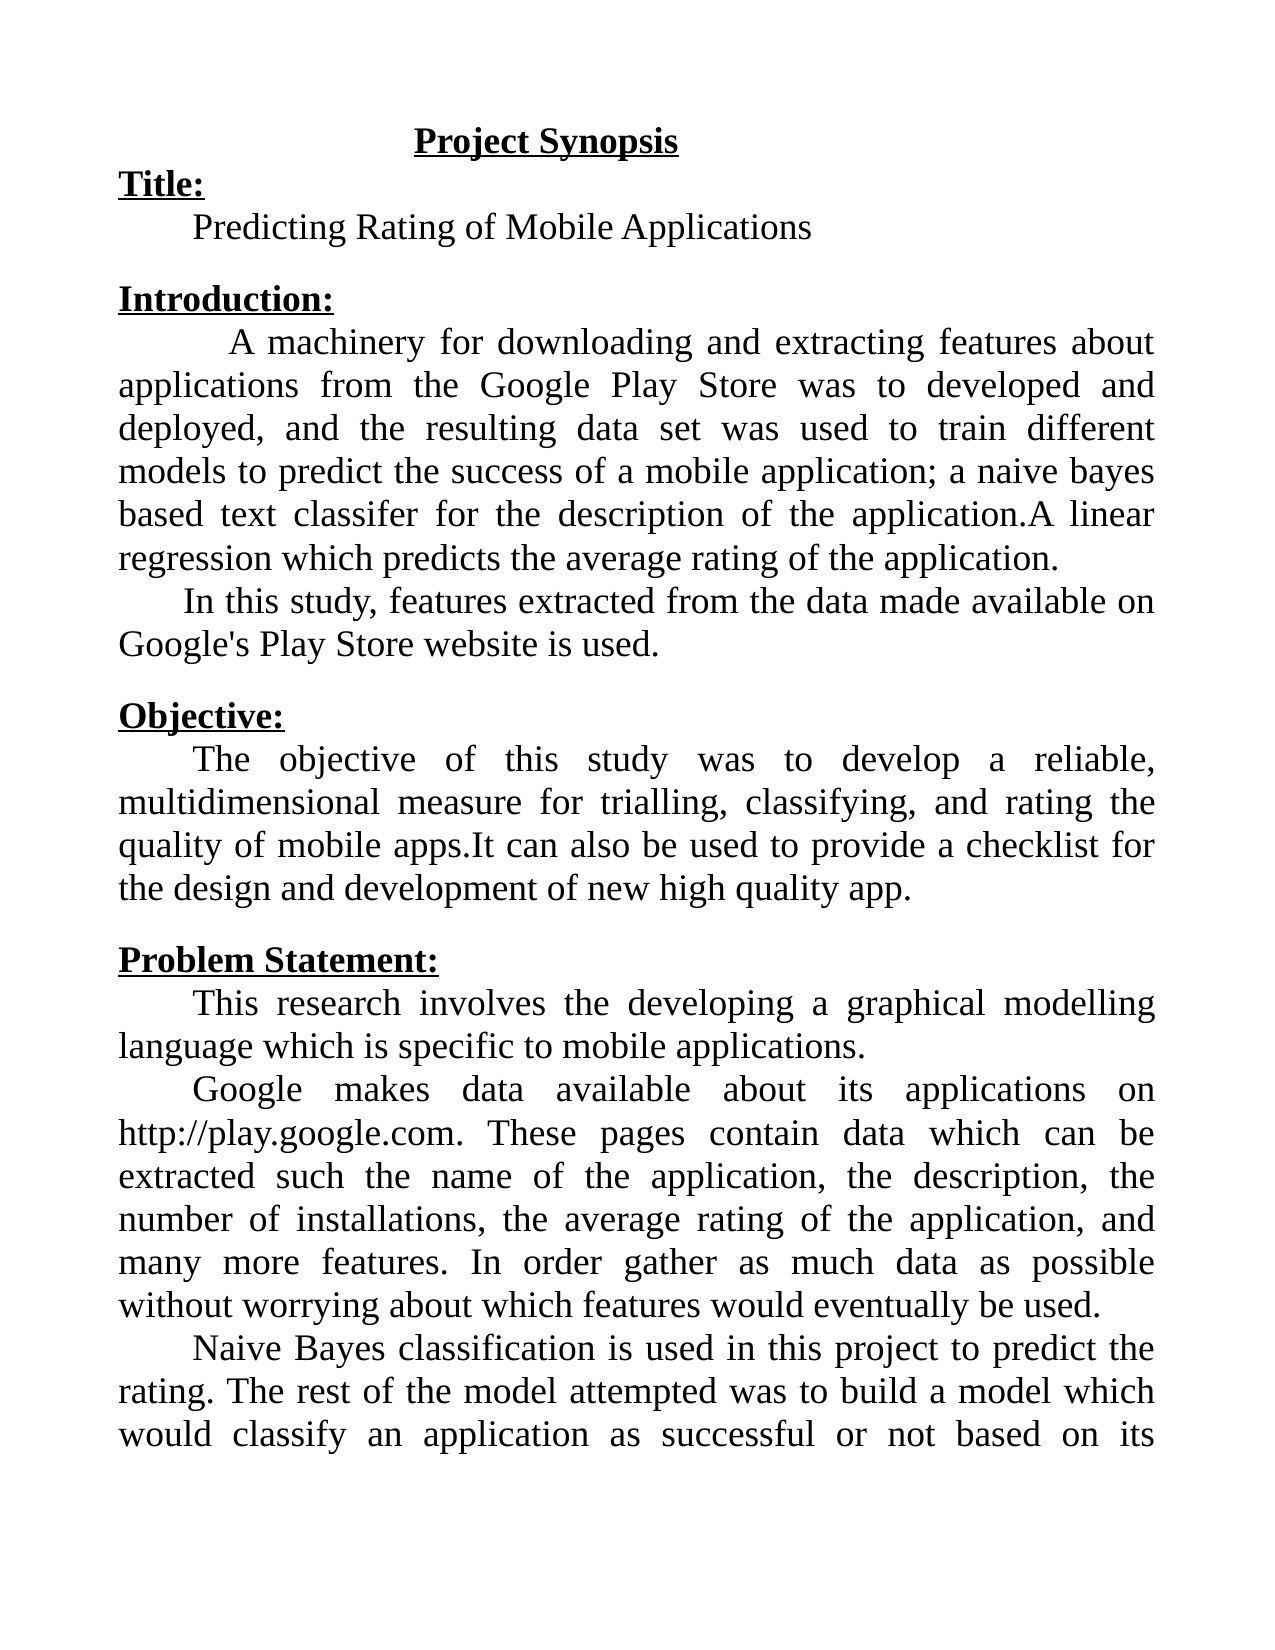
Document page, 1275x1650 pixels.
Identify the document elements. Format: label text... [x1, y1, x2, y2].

text The objective of this study was to develop a reliable, multidimensional measure for trialling, classifying, and rating the quality of mobile apps.It can also be used to provide a checklist for the design and development of new high quality app. [118, 736, 1157, 909]
text Google makes data available about its applications on http://play.google.com. These pages contain data which can be extracted such the name of the application, the description, the number of installations, the average rating of the application, and many more features. In order gather as much data as possible without worrying about which features would eventually be used. [118, 1067, 1157, 1326]
text In this study, features extracted from the data made available on Google's Play Store website is used. [118, 578, 1157, 664]
text Naive Bayes classification is used in this project to predict the rating. The rest of the model attempted was to build a model which would classify an application as successful or not based on its [118, 1326, 1157, 1455]
text Problem Statement: [118, 937, 1157, 981]
text Introduction: [118, 276, 1157, 319]
text Project Synopsis [118, 118, 1157, 161]
text A machinery for downloading and extracting features about applications from the Google Play Store was to developed and deployed, and the resulting data set was used to train different models to predict the success of a mobile application; a naive bayes based text classifer for the description of the application.A linear regression which predicts the average rating of the application. [118, 319, 1157, 578]
text This research involves the developing a graphical modelling language which is specific to mobile applications. [118, 981, 1157, 1067]
text Title: [118, 161, 1157, 204]
text Predicting Rating of Mobile Applications [118, 204, 1157, 247]
text Objective: [118, 693, 1157, 736]
